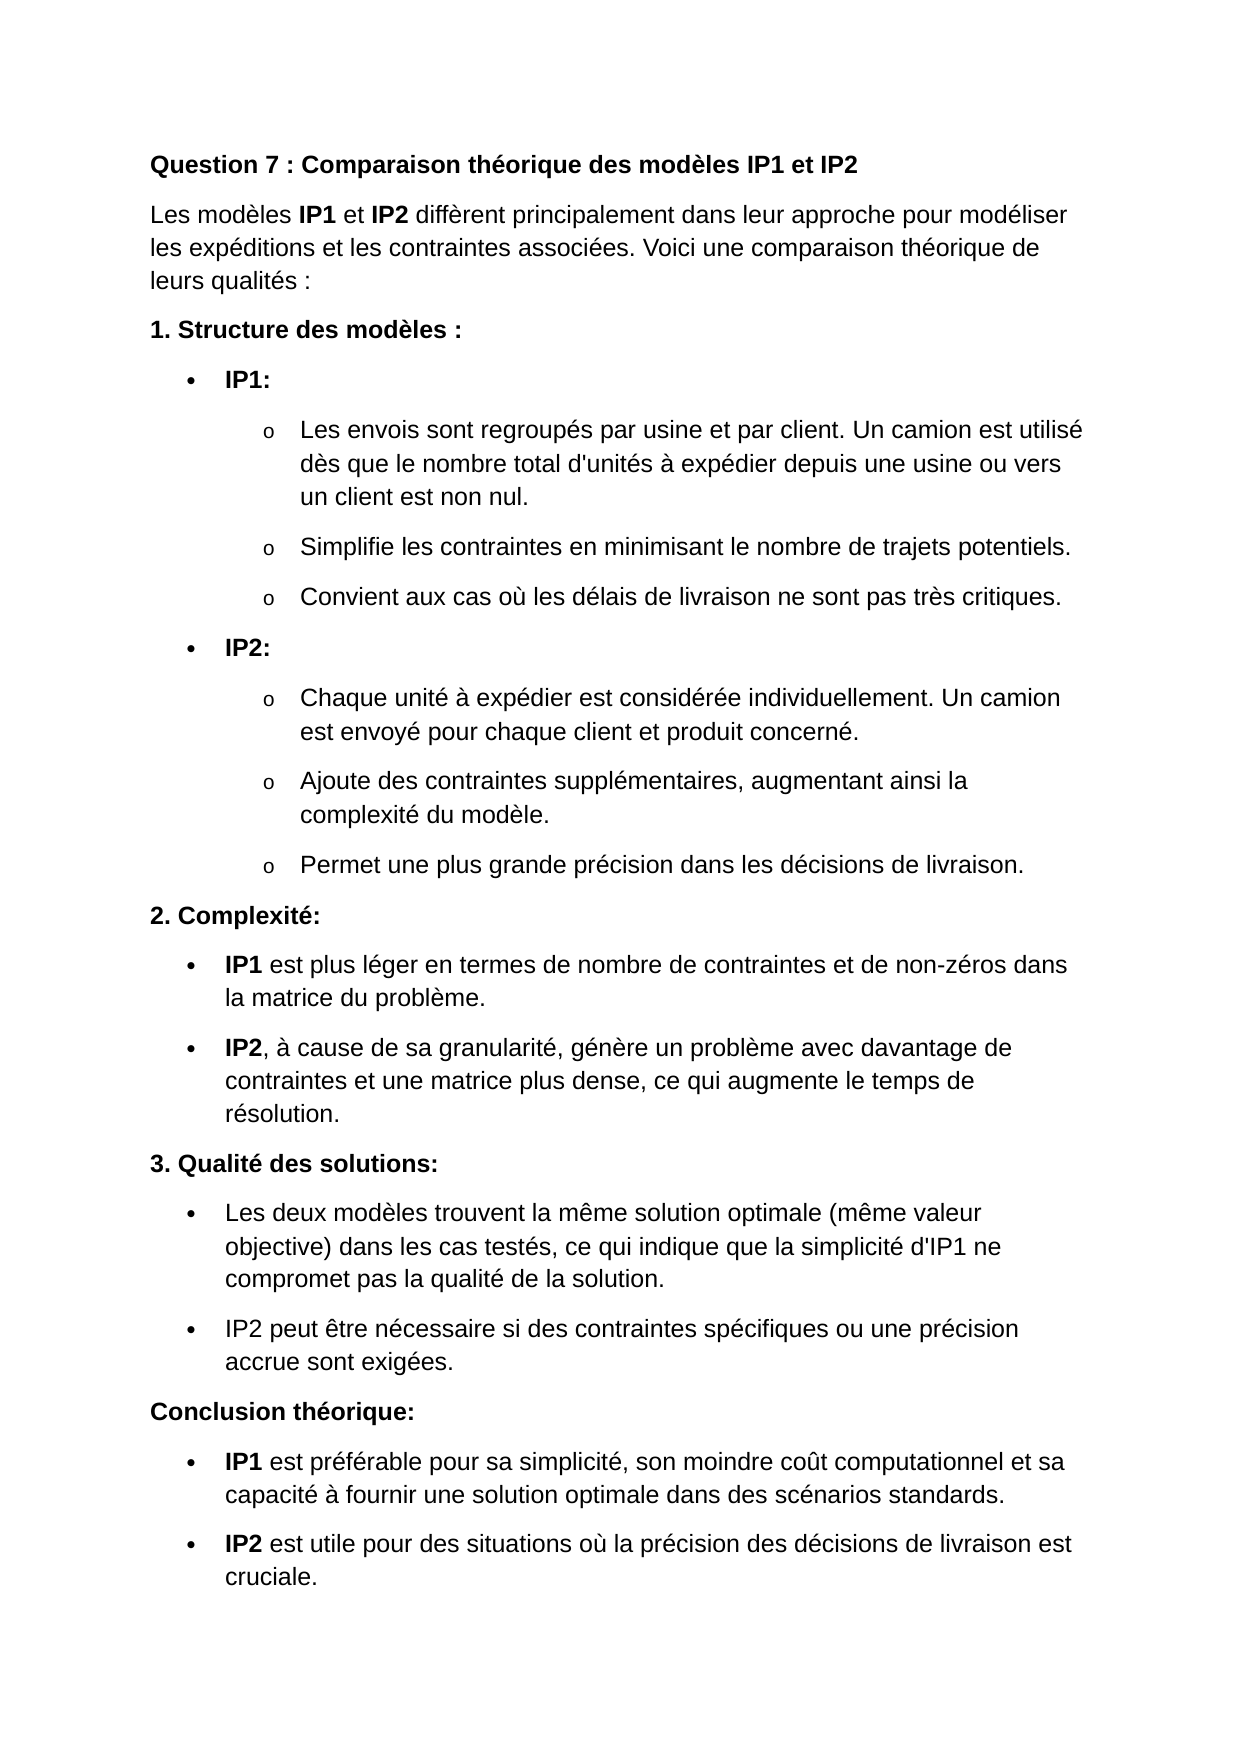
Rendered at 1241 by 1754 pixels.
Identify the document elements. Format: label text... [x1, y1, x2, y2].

list IP2, à cause de sa granularité, génère un problème avec davantage de contraintes et une matrice plus dense, ce qui augmente le temps de résolution. [187, 1033, 1090, 1128]
list Ajoute des contraintes supplémentaires, augmentant ainsi la complexité du modèle. [262, 766, 1090, 829]
list IP2: [187, 633, 1090, 662]
text 2. Complexité: [150, 901, 1090, 929]
list Simplifie les contraintes en minimisant le nombre de trajets potentiels. [262, 531, 1090, 561]
text 3. Qualité des solutions: [150, 1149, 1090, 1177]
list Permet une plus grande précision dans les décisions de livraison. [262, 850, 1090, 879]
list IP1 est plus léger en termes de nombre de contraintes et de non-zéros dans la matrice du problème. [187, 950, 1090, 1012]
list IP1 est préférable pour sa simplicité, son moindre coût computationnel et sa capacité à fournir une solution optimale dans des scénarios standards. [187, 1447, 1090, 1508]
text Question 7 : Comparaison théorique des modèles IP1 et IP2 [150, 150, 1090, 179]
list IP2 peut être nécessaire si des contraintes spécifiques ou une précision accrue sont exigées. [187, 1314, 1090, 1376]
list Les deux modèles trouvent la même solution optimale (même valeur objective) dans les cas testés, ce qui indique que la simplicité d'IP1 ne compromet pas la qualité de la solution. [187, 1198, 1090, 1293]
text Conclusion théorique: [150, 1397, 1090, 1426]
list IP2 est utile pour des situations où la précision des décisions de livraison est cruciale. [187, 1529, 1090, 1591]
list Les envois sont regroupés par usine et par client. Un camion est utilisé dès que le nombre total d'unités à expédier depuis une usine ou vers un client est non nul. [262, 415, 1090, 511]
list Convient aux cas où les délais de livraison ne sont pas très critiques. [262, 582, 1090, 612]
text Les modèles IP1 et IP2 diffèrent principalement dans leur approche pour modéliser les expéditions et les contraintes associées. Voici une comparaison théorique de leurs qualités : [150, 200, 1090, 294]
text 1. Structure des modèles : [150, 315, 1090, 344]
list Chaque unité à expédier est considérée individuellement. Un camion est envoyé pour chaque client et produit concerné. [262, 683, 1090, 745]
list IP1: [187, 365, 1090, 394]
